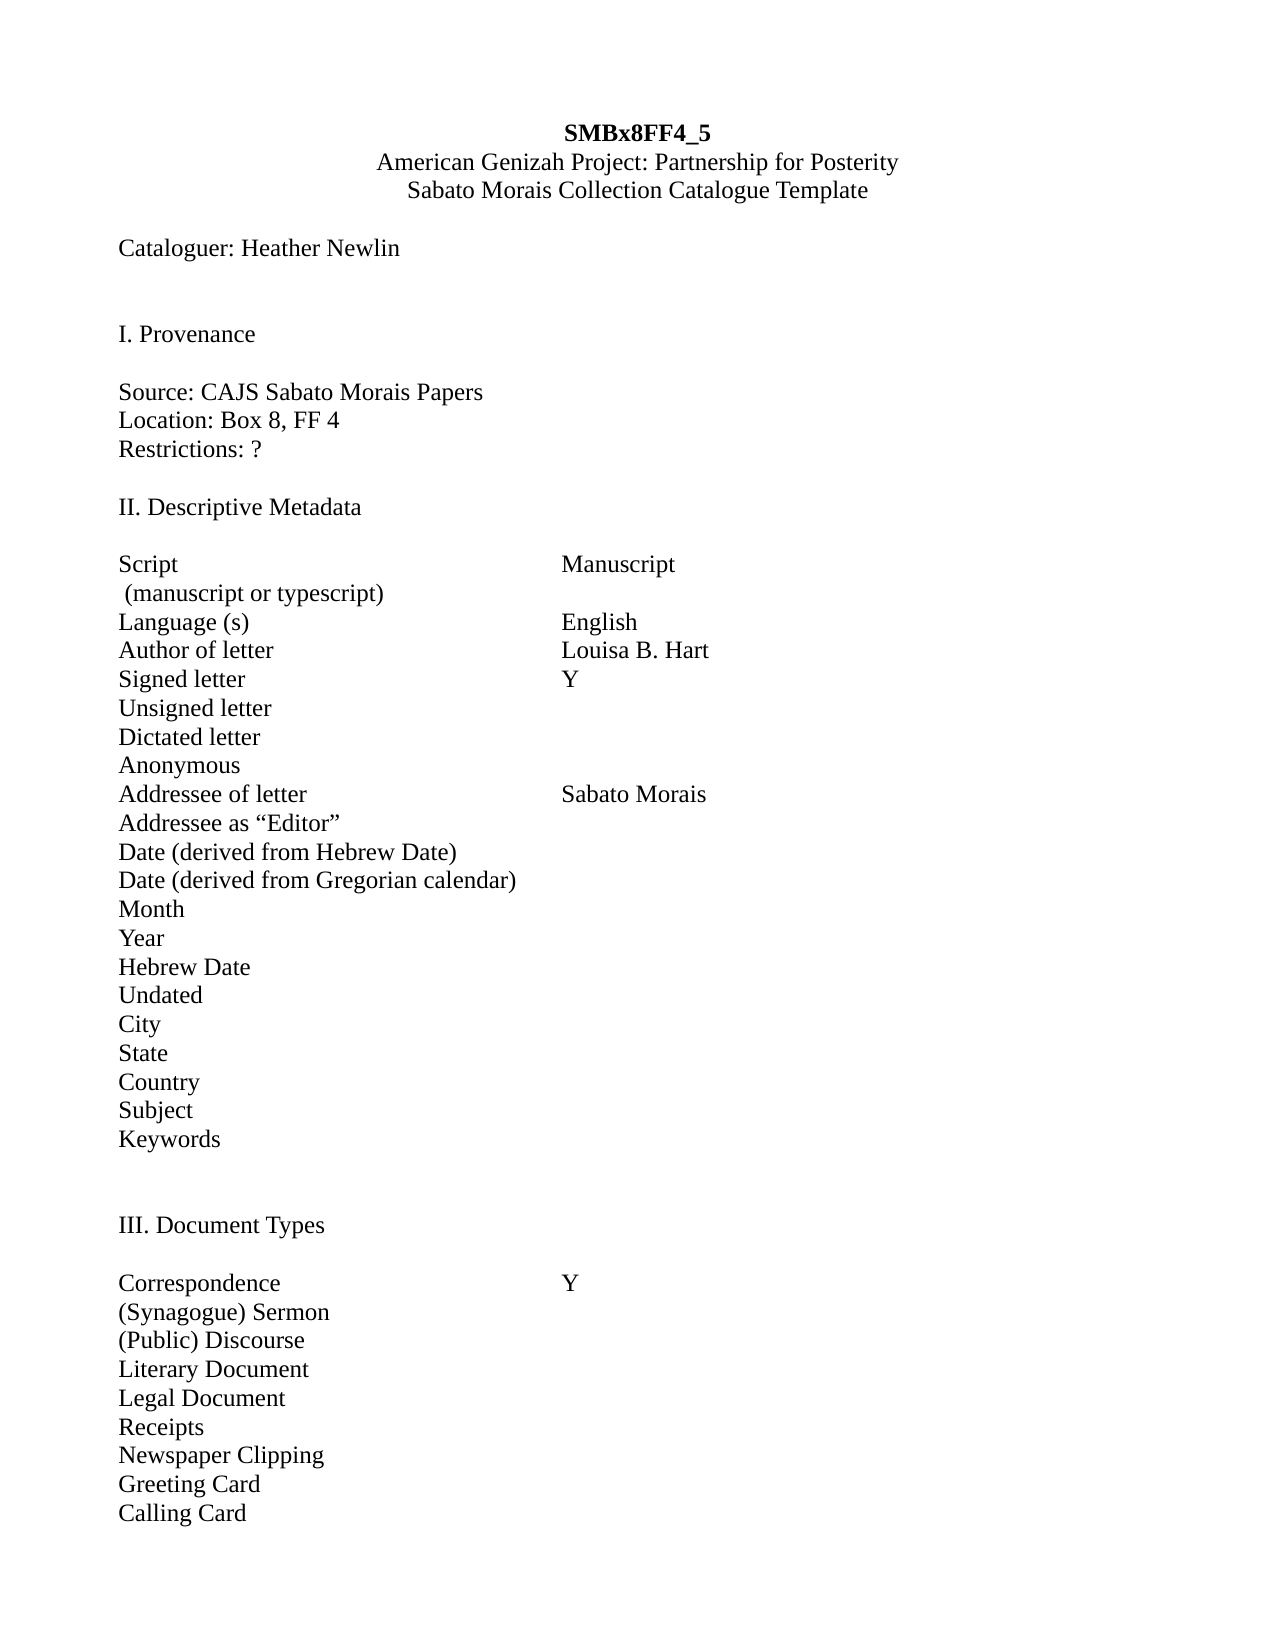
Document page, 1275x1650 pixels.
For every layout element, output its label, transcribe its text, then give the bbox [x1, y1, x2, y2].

text Author of letter Louisa B. Hart [118, 636, 1157, 664]
text Country [118, 1067, 1157, 1096]
text Sabato Morais Collection Catalogue Template [118, 176, 1157, 204]
text Location: Box 8, FF 4 [118, 406, 1157, 434]
text (Public) Discourse [118, 1326, 1157, 1354]
text II. Descriptive Metadata [118, 492, 1157, 521]
text Correspondence Y [118, 1268, 1157, 1297]
text Anonymous [118, 751, 1157, 779]
text III. Document Types [118, 1211, 1157, 1239]
text Newspaper Clipping [118, 1441, 1157, 1469]
text Dictated letter [118, 722, 1157, 751]
text Hebrew Date [118, 952, 1157, 981]
text I. Provenance [118, 319, 1157, 348]
text Addressee of letter Sabato Morais [118, 779, 1157, 808]
text Month [118, 894, 1157, 923]
text Script Manuscript [118, 549, 1157, 578]
text Literary Document [118, 1354, 1157, 1383]
text City [118, 1009, 1157, 1038]
text Date (derived from Hebrew Date) [118, 837, 1157, 866]
text Signed letter Y [118, 664, 1157, 693]
text Legal Document [118, 1383, 1157, 1412]
text American Genizah Project: Partnership for Posterity [118, 147, 1157, 176]
text Language (s) English [118, 607, 1157, 636]
text State [118, 1038, 1157, 1067]
text SMBx8FF4_5 [118, 118, 1157, 147]
text Addressee as “Editor” [118, 808, 1157, 837]
text Subject [118, 1096, 1157, 1124]
text Calling Card [118, 1498, 1157, 1527]
text Cataloguer: Heather Newlin [118, 233, 1157, 262]
text Keywords [118, 1124, 1157, 1153]
text (manuscript or typescript) [118, 578, 1157, 607]
text Greeting Card [118, 1469, 1157, 1498]
text (Synagogue) Sermon [118, 1297, 1157, 1326]
text Restrictions: ? [118, 434, 1157, 463]
text Source: CAJS Sabato Morais Papers [118, 377, 1157, 406]
text Date (derived from Gregorian calendar) [118, 866, 1157, 894]
text Unsigned letter [118, 693, 1157, 722]
text Undated [118, 981, 1157, 1009]
text Receipts [118, 1412, 1157, 1441]
text Year [118, 923, 1157, 952]
